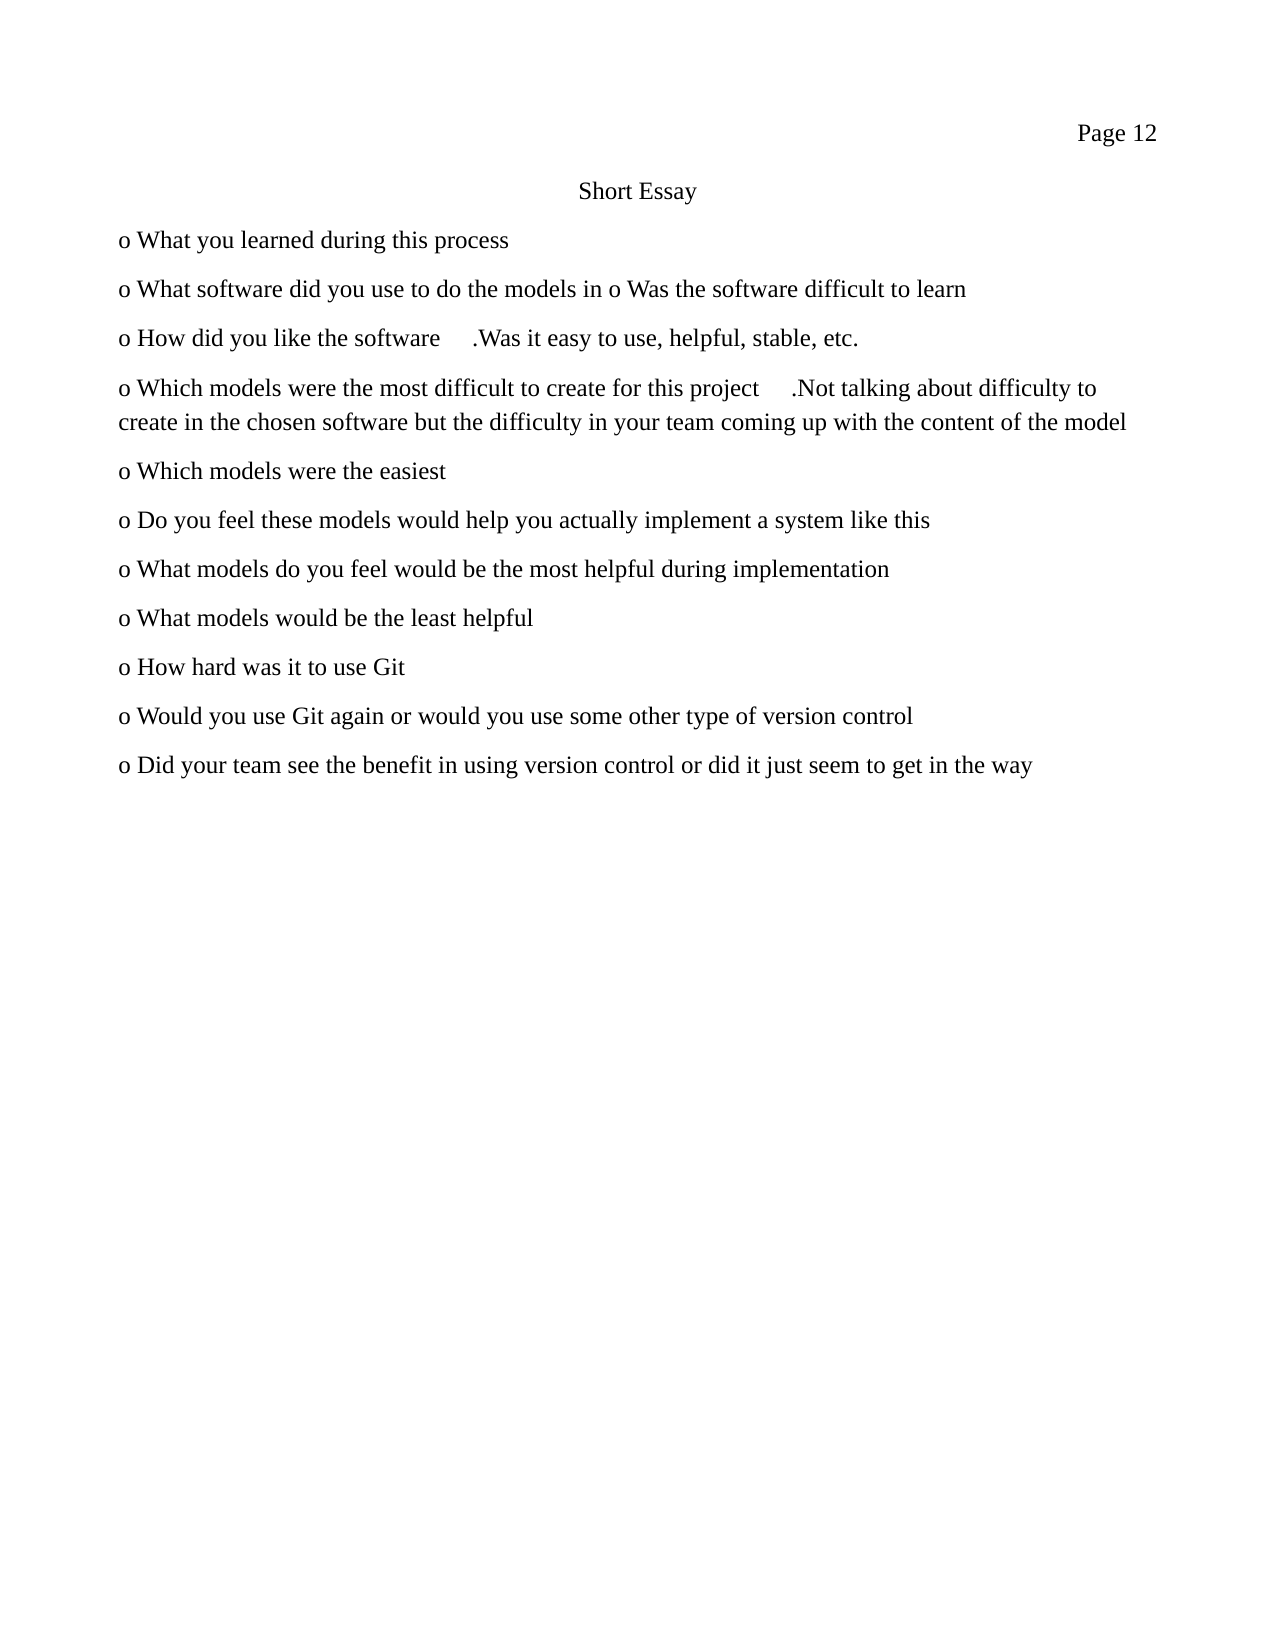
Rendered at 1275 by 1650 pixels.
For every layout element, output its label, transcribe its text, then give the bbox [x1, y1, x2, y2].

text o How hard was it to use Git [118, 652, 1157, 681]
text o What software did you use to do the models in o Was the software difficult to learn [118, 274, 1157, 303]
text o What models do you feel would be the most helpful during implementation [118, 554, 1157, 583]
text o Which models were the easiest [118, 456, 1157, 485]
text o Which models were the most difficult to create for this project  .Not talking about difficulty to create in the chosen software but the difficulty in your team coming up with the content of the model [118, 373, 1157, 436]
text o What models would be the least helpful [118, 603, 1157, 632]
text o Did your team see the benefit in using version control or did it just seem to get in the way [118, 751, 1157, 779]
text o What you learned during this process [118, 225, 1157, 254]
text o Do you feel these models would help you actually implement a system like this [118, 505, 1157, 534]
text o How did you like the software  .Was it easy to use, helpful, stable, etc. [118, 323, 1157, 352]
text Short Essay [118, 176, 1157, 205]
text o Would you use Git again or would you use some other type of version control [118, 701, 1157, 730]
